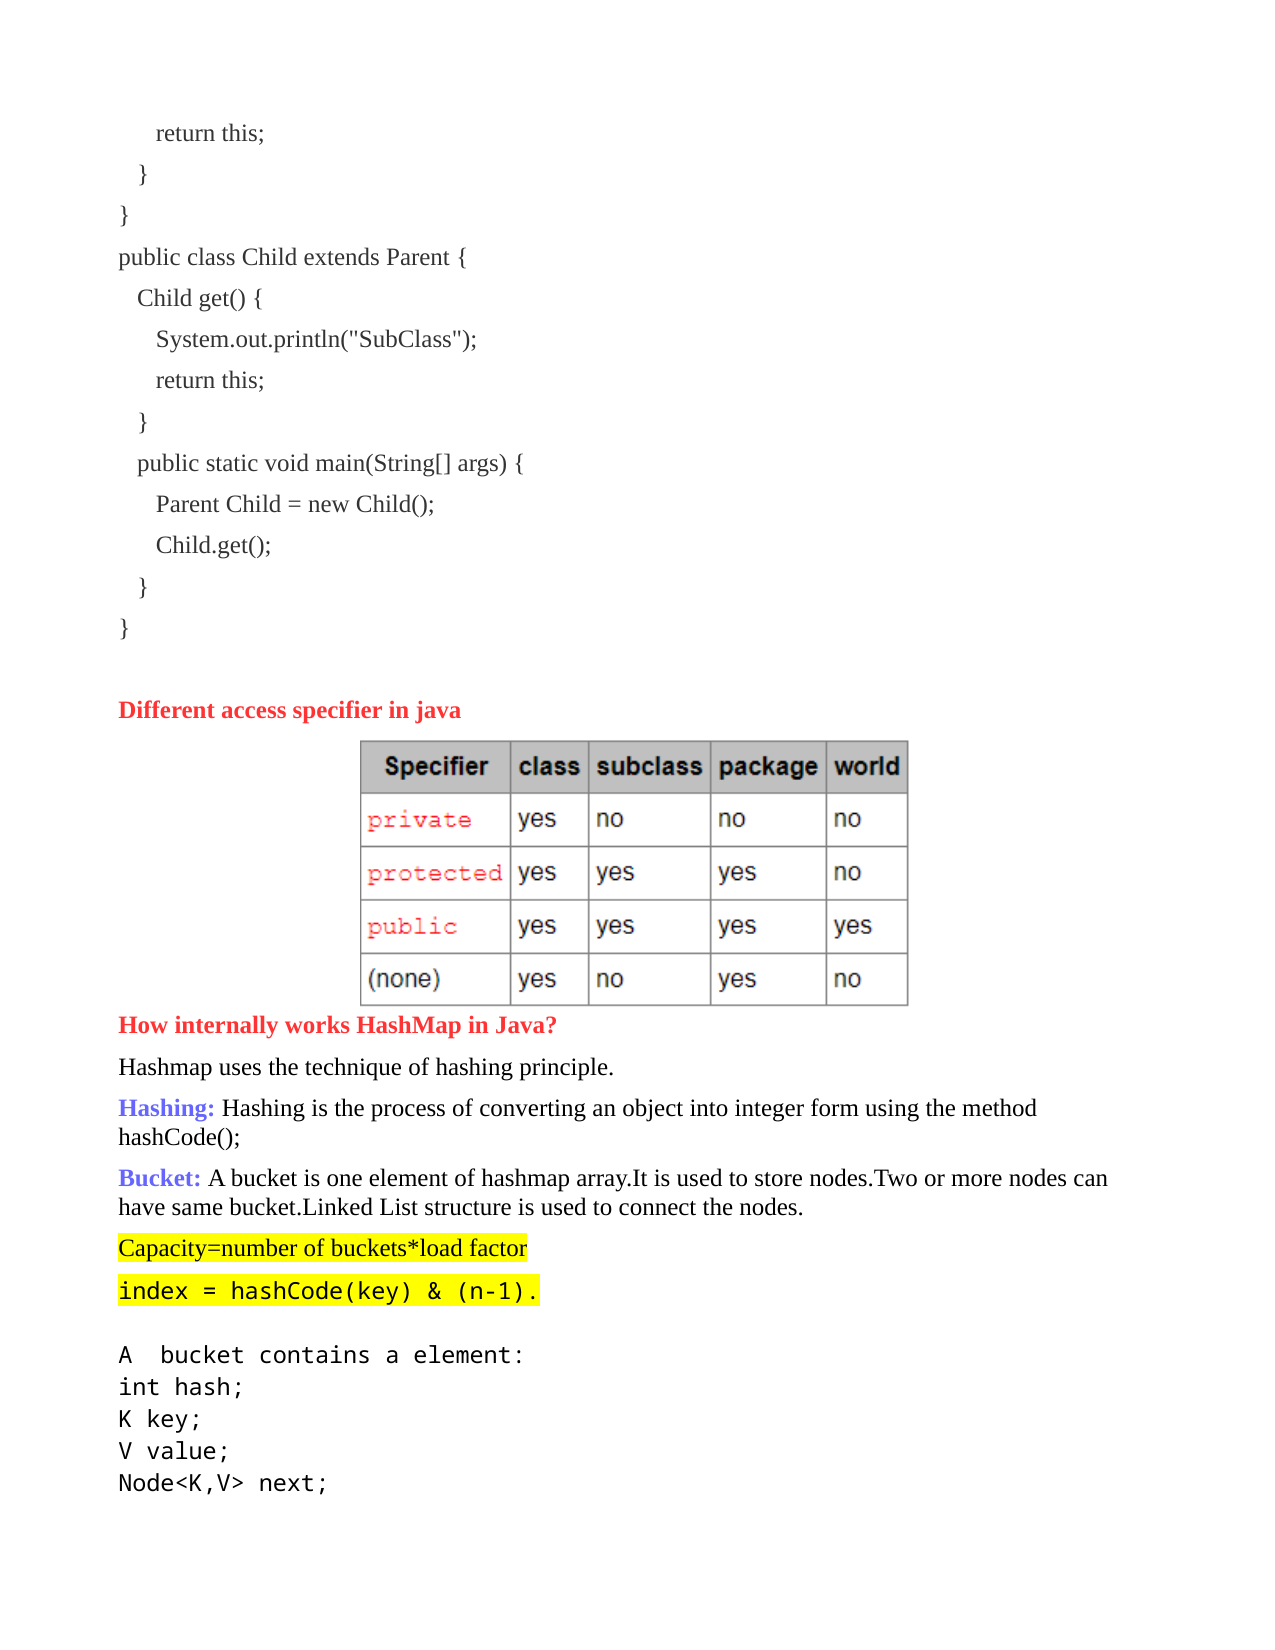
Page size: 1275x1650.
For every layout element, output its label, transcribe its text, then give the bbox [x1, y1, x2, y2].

text Parent Child = new Child(); [118, 489, 1157, 518]
text Bucket: A bucket is one element of hashmap array.It is used to store nodes.Two or more nodes can have same bucket.Linked List structure is used to connect the nodes. [118, 1163, 1157, 1220]
text How internally works HashMap in Java? [118, 737, 1157, 1039]
text } [118, 613, 1157, 642]
text return this; [118, 366, 1157, 394]
text V value; [118, 1434, 1157, 1466]
text Hashmap uses the technique of hashing principle. [118, 1052, 1157, 1080]
text Hashing: Hashing is the process of converting an object into integer form using the method hashCode(); [118, 1093, 1157, 1150]
text } [118, 159, 1157, 188]
text Child get() { [118, 283, 1157, 312]
text index = hashCode(key) & (n-1). [118, 1274, 1157, 1306]
text } [118, 407, 1157, 436]
text A bucket contains a element: [118, 1338, 1157, 1370]
text int hash; [118, 1370, 1157, 1402]
text Different access specifier in java [118, 696, 1157, 724]
text } [118, 572, 1157, 601]
text System.out.println("SubClass"); [118, 324, 1157, 353]
text Node<K,V> next; [118, 1466, 1157, 1498]
text Capacity=number of buckets*load factor [118, 1233, 1157, 1262]
picture [360, 736, 915, 1011]
text public class Child extends Parent { [118, 242, 1157, 271]
text return this; [118, 118, 1157, 147]
text K key; [118, 1402, 1157, 1434]
text Child.get(); [118, 531, 1157, 559]
text } [118, 201, 1157, 229]
text public static void main(String[] args) { [118, 448, 1157, 477]
